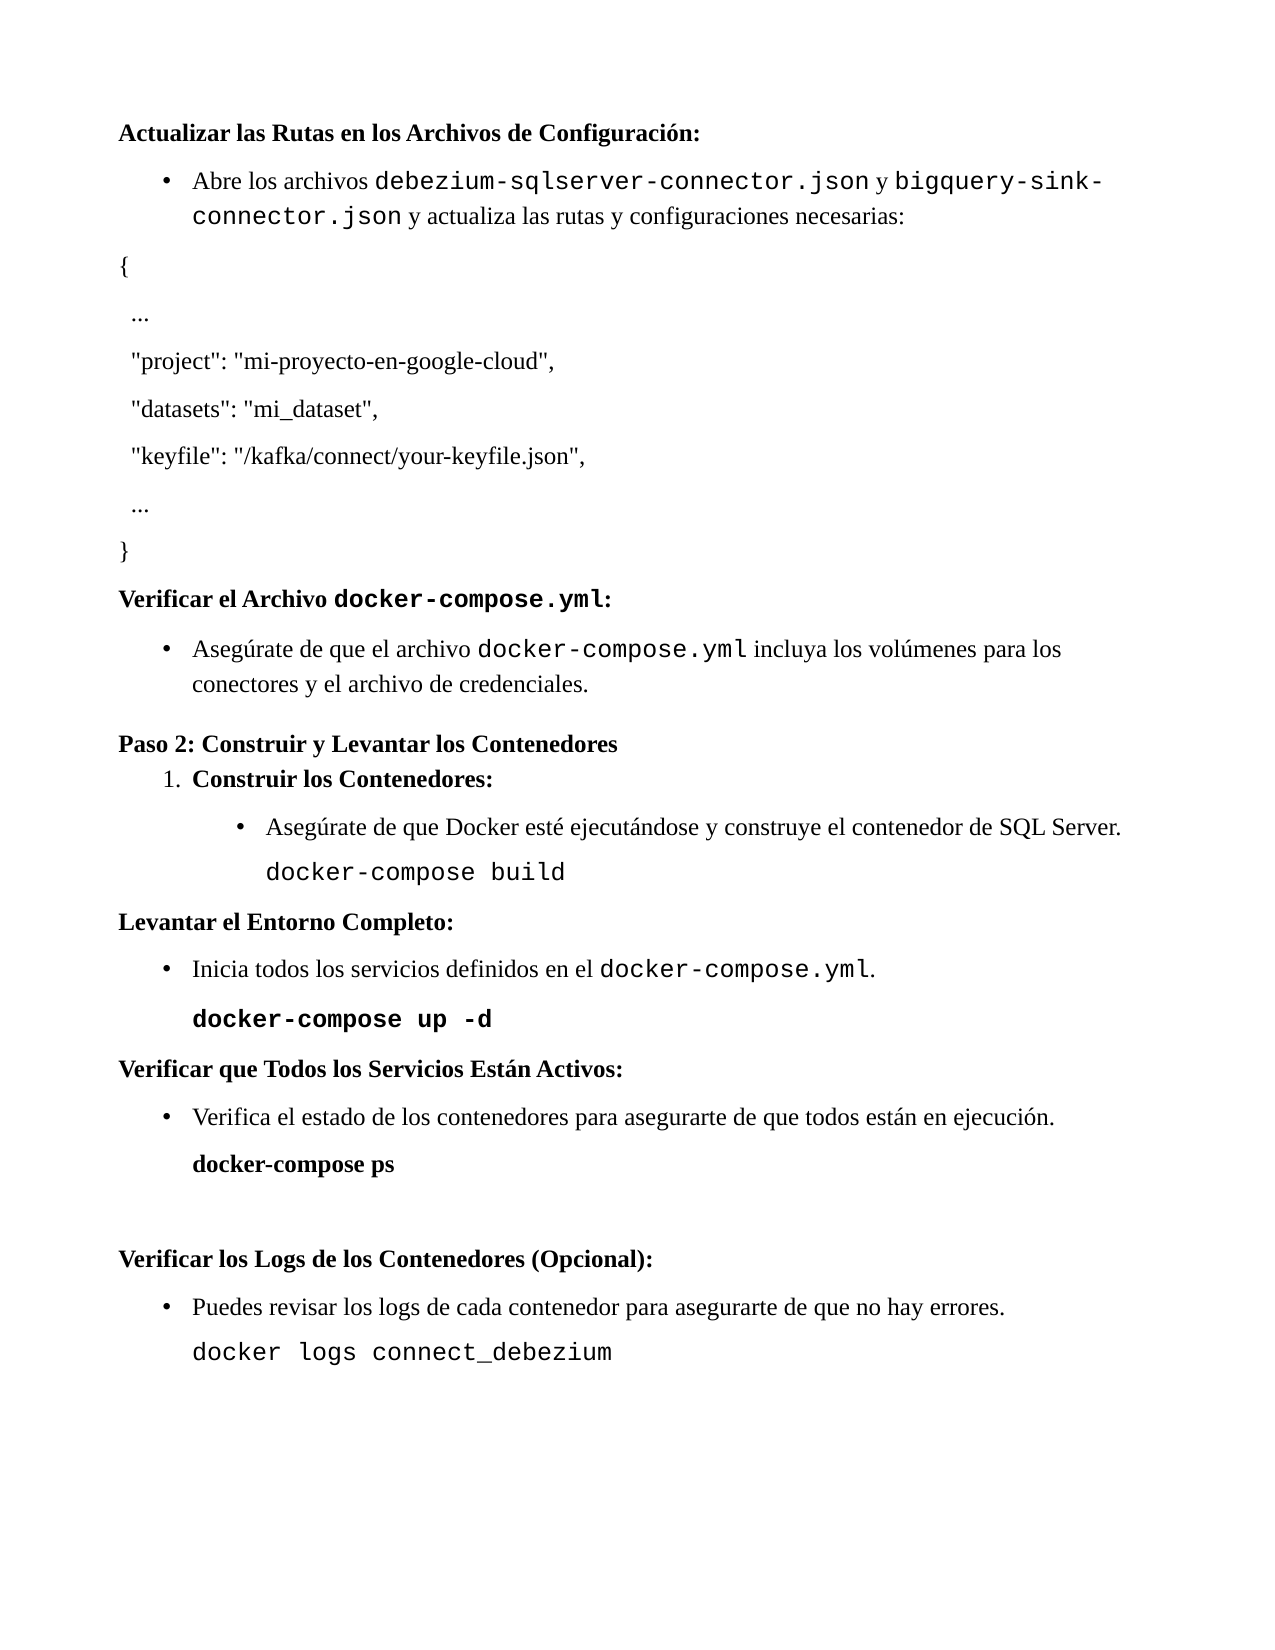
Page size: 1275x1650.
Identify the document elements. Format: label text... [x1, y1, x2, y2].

text Verificar el Archivo docker-compose.yml: [118, 584, 1157, 615]
list Asegúrate de que el archivo docker-compose.yml incluya los volúmenes para los conectores y el archivo de credenciales. [162, 634, 1157, 698]
list docker-compose build [236, 859, 1157, 888]
list docker logs connect_debezium [162, 1340, 1157, 1368]
list Abre los archivos debezium-sqlserver-connector.json y bigquery-sink-connector.json y actualiza las rutas y configuraciones necesarias: [162, 166, 1157, 232]
text "datasets": "mi_dataset", [118, 394, 1157, 422]
text Actualizar las Rutas en los Archivos de Configuración: [118, 118, 1157, 147]
text docker-compose up -d [118, 1004, 1157, 1035]
text Verificar los Logs de los Contenedores (Opcional): [118, 1244, 1157, 1273]
text { [118, 251, 1157, 279]
list Asegúrate de que Docker esté ejecutándose y construye el contenedor de SQL Server. [236, 812, 1157, 841]
text ... [118, 489, 1157, 518]
text "project": "mi-proyecto-en-google-cloud", [118, 346, 1157, 375]
text Levantar el Entorno Completo: [118, 907, 1157, 935]
list Inicia todos los servicios definidos en el docker-compose.yml. [162, 954, 1157, 985]
subtitle Paso 2: Construir y Levantar los Contenedores [118, 729, 1157, 758]
text "keyfile": "/kafka/connect/your-keyfile.json", [118, 441, 1157, 470]
text } [118, 536, 1157, 565]
text docker-compose ps [118, 1149, 1157, 1178]
list Puedes revisar los logs de cada contenedor para asegurarte de que no hay errores. [162, 1292, 1157, 1321]
list Construir los Contenedores: [162, 764, 1157, 793]
list Verifica el estado de los contenedores para asegurarte de que todos están en ejecución. [162, 1102, 1157, 1131]
text ... [118, 298, 1157, 327]
text Verificar que Todos los Servicios Están Activos: [118, 1054, 1157, 1083]
